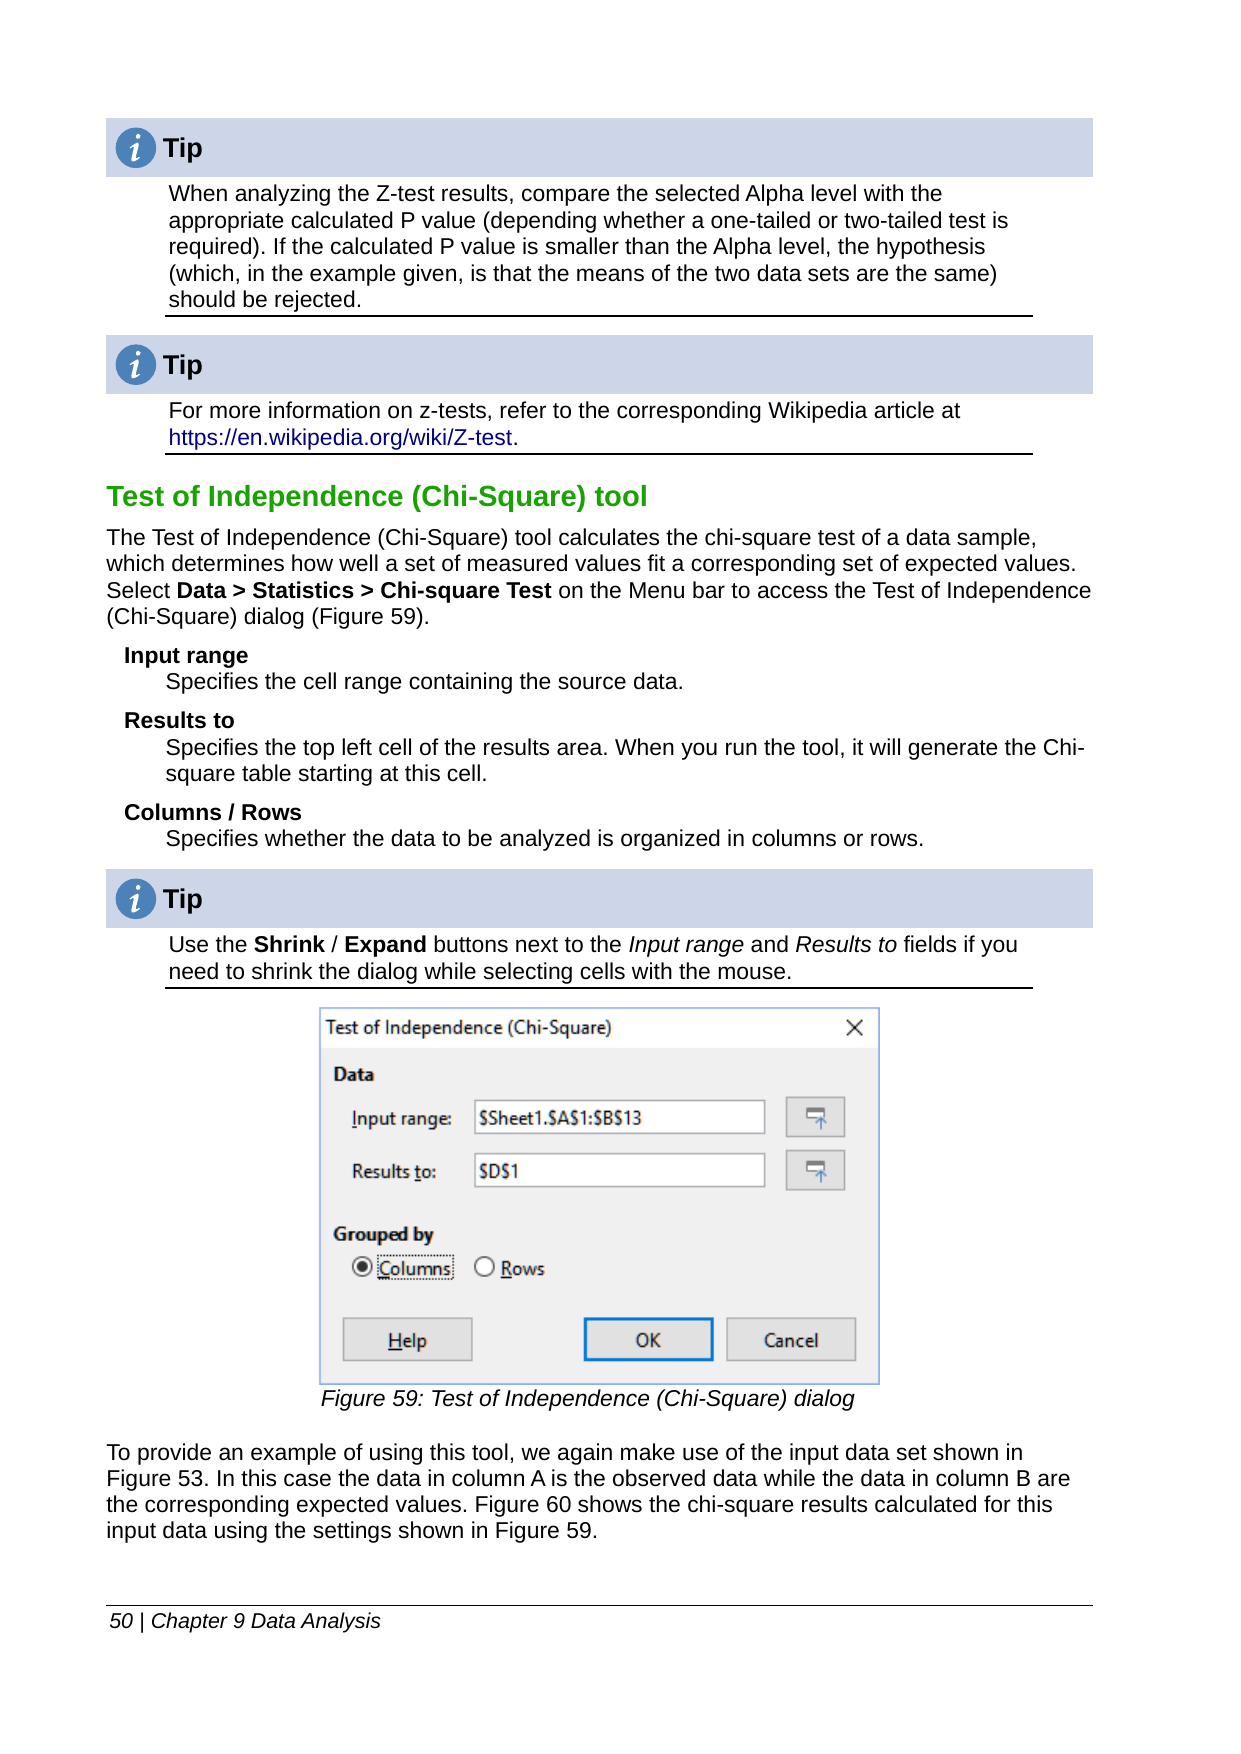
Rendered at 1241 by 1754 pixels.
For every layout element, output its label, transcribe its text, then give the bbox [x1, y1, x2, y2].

text Results to [124, 707, 1093, 733]
text For more information on z-tests, refer to the corresponding Wikipedia article at https://en.wikipedia.org/wiki/Z-test. [165, 394, 1033, 453]
subtitle Tip [106, 118, 1093, 177]
text Figure 59: Test of Independence (Chi-Square) dialog [321, 1385, 878, 1411]
picture [318, 1007, 880, 1385]
text To provide an example of using this tool, we again make use of the input data set shown in Figure 53. In this case the data in column A is the observed data while the data in column B are the corresponding expected values. Figure 60 shows the chi-square results calculated for this input data using the settings shown in Figure 59. [106, 1438, 1093, 1544]
subtitle Tip [106, 869, 1093, 928]
text Specifies whether the data to be analyzed is organized in columns or rows. [165, 825, 1093, 851]
text The Test of Independence (Chi-Square) tool calculates the chi-square test of a data sample, which determines how well a set of measured values fit a corresponding set of expected values. Select Data > Statistics > Chi-square Test on the Menu bar to access the Test of Independence (Chi-Square) dialog (Figure 59). [106, 524, 1093, 629]
text Use the Shrink / Expand buttons next to the Input range and Results to fields if you need to shrink the dialog while selecting cells with the mouse. [165, 928, 1033, 987]
text Specifies the cell range containing the source data. [165, 668, 1093, 695]
subtitle Test of Independence (Chi-Square) tool [106, 479, 1093, 512]
text Columns / Rows [124, 799, 1093, 825]
text Specifies the top left cell of the results area. When you run the tool, it will generate the Chi-square table starting at this cell. [165, 733, 1093, 786]
subtitle Tip [106, 335, 1093, 394]
text When analyzing the Z-test results, compare the selected Alpha level with the appropriate calculated P value (depending whether a one-tailed or two-tailed test is required). If the calculated P value is smaller than the Alpha level, the hypothesis (which, in the example given, is that the means of the two data sets are the same) should be rejected. [165, 177, 1033, 315]
text Input range [124, 642, 1093, 668]
